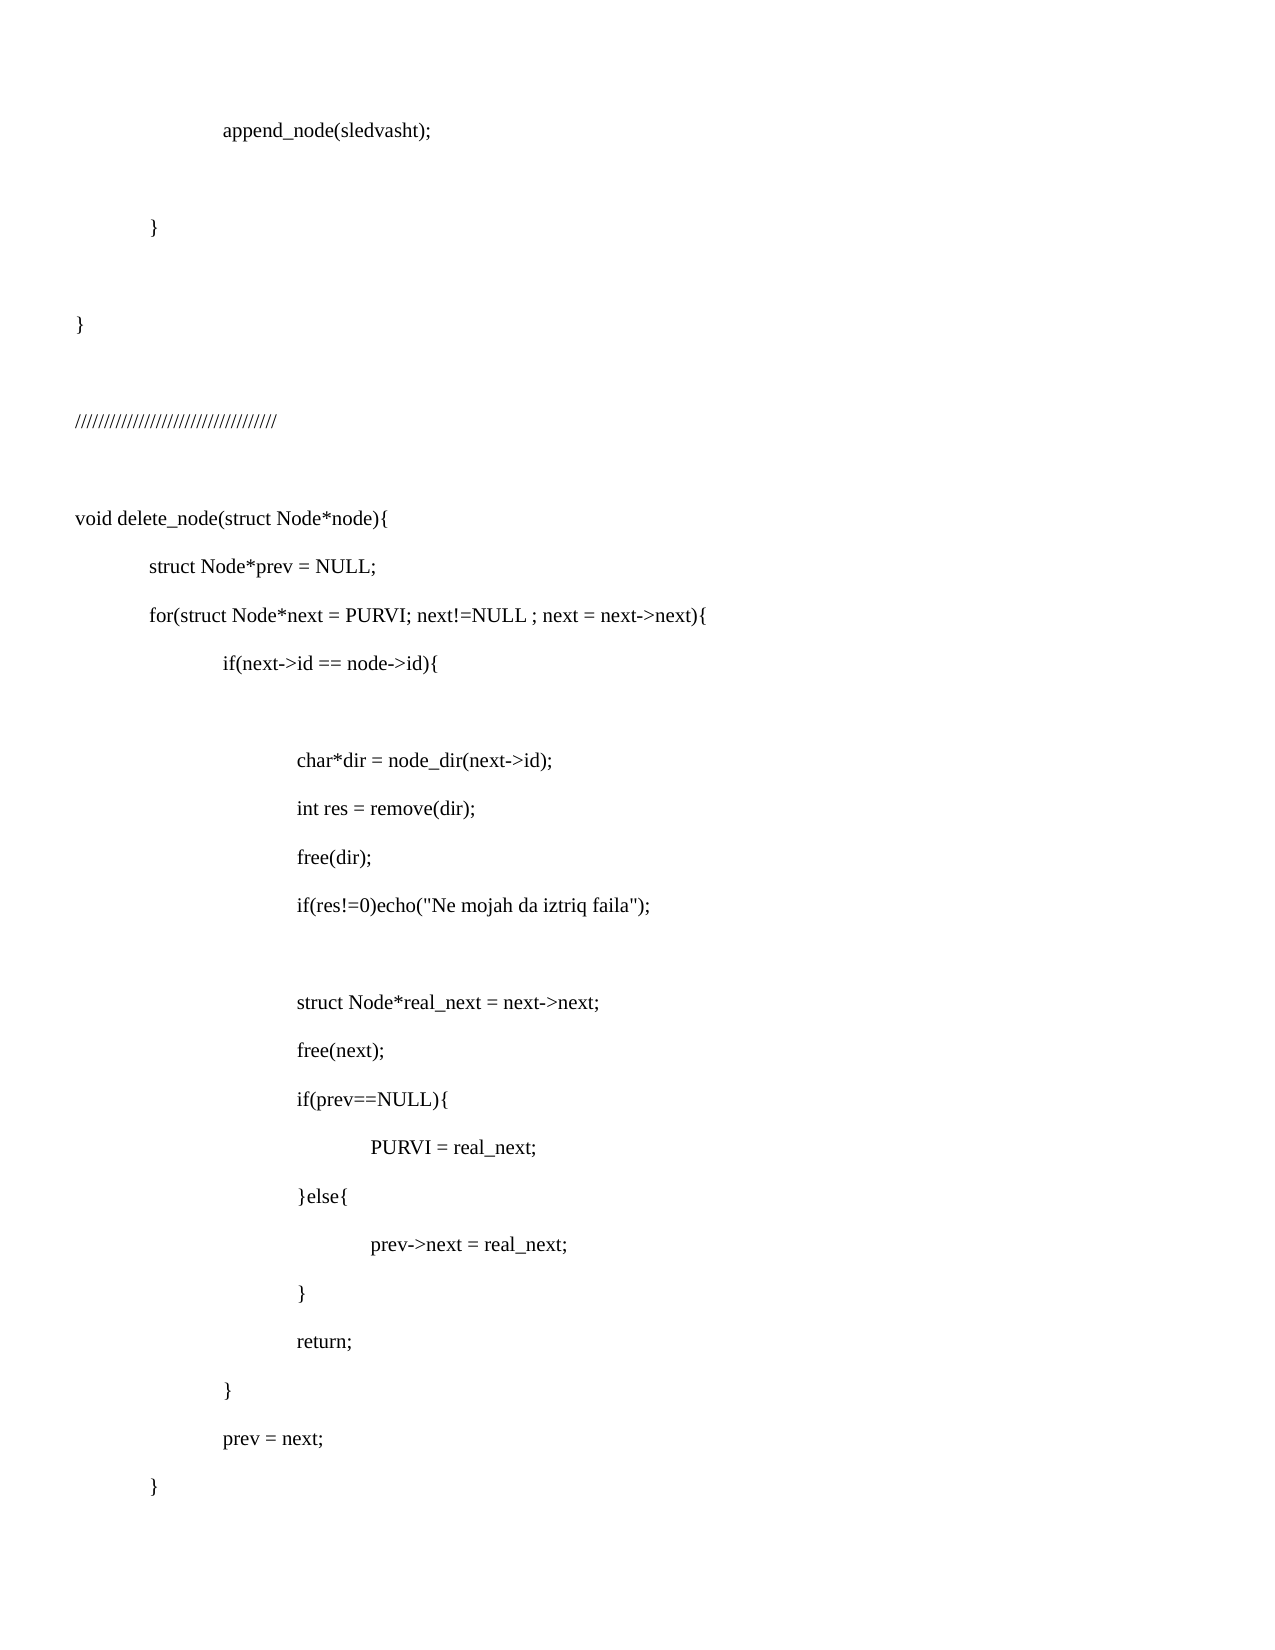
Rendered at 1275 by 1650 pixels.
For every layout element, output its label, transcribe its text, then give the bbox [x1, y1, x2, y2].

text return; [75, 1329, 1209, 1353]
text struct Node*prev = NULL; [75, 554, 1209, 578]
text } [75, 1377, 1209, 1402]
text if(res!=0)echo("Ne mojah da iztriq faila"); [75, 893, 1209, 917]
text prev->next = real_next; [75, 1232, 1209, 1256]
text prev = next; [75, 1426, 1209, 1450]
text char*dir = node_dir(next->id); [75, 748, 1209, 772]
text if(next->id == node->id){ [75, 651, 1209, 675]
text }else{ [75, 1184, 1209, 1208]
text free(next); [75, 1038, 1209, 1062]
text PURVI = real_next; [75, 1135, 1209, 1159]
text } [75, 1474, 1209, 1498]
text for(struct Node*next = PURVI; next!=NULL ; next = next->next){ [75, 602, 1209, 627]
text } [75, 215, 1209, 239]
text } [75, 312, 1209, 336]
text void delete_node(struct Node*node){ [75, 506, 1209, 530]
text struct Node*real_next = next->next; [75, 990, 1209, 1014]
text /////////////////////////////////// [75, 409, 1209, 433]
text int res = remove(dir); [75, 796, 1209, 820]
text if(prev==NULL){ [75, 1087, 1209, 1111]
text free(dir); [75, 845, 1209, 869]
text append_node(sledvasht); [75, 118, 1209, 142]
text } [75, 1281, 1209, 1305]
